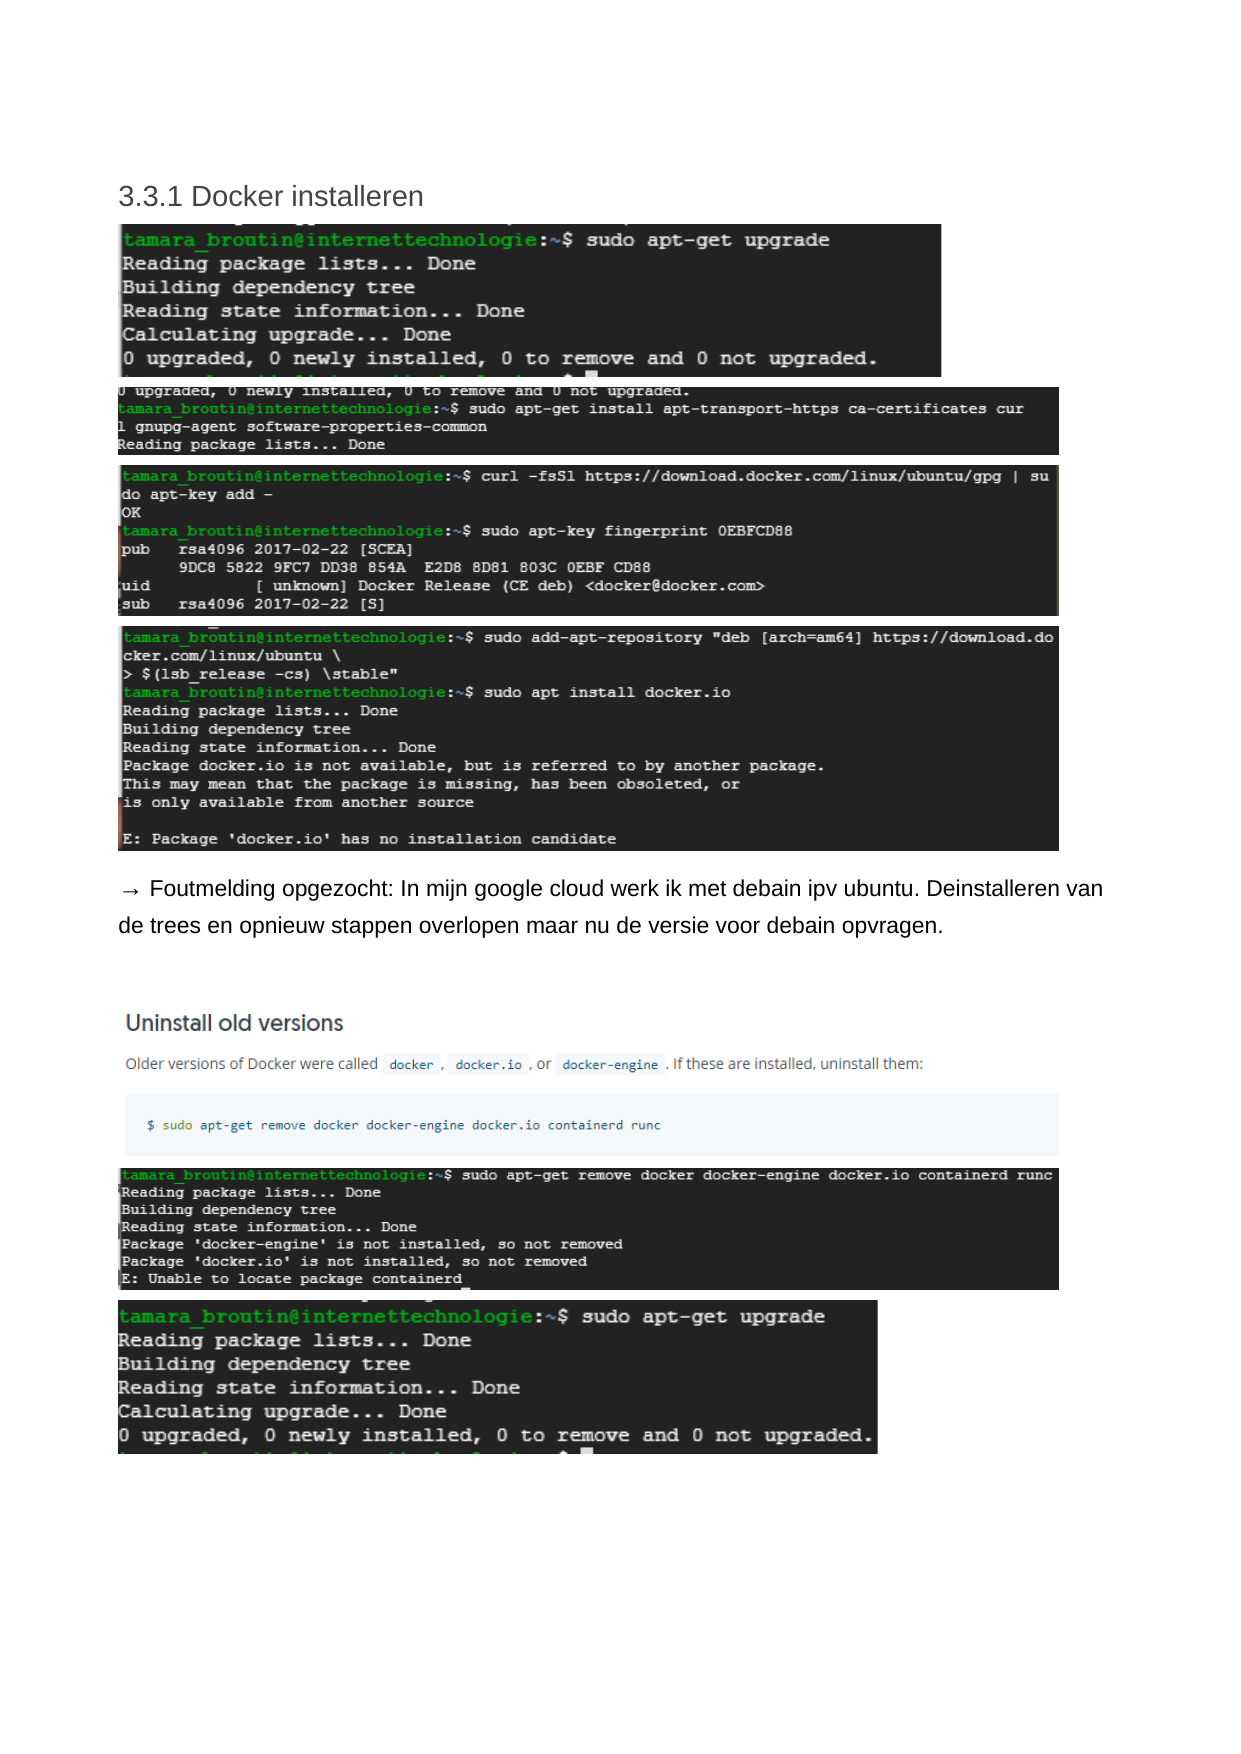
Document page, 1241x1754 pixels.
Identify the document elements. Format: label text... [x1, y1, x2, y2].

picture [118, 1300, 878, 1454]
picture [118, 224, 942, 377]
subtitle 3.3.1 Docker installeren [118, 179, 1122, 212]
picture [118, 387, 1059, 455]
picture [118, 995, 1059, 1158]
picture [118, 465, 1059, 616]
picture [118, 1168, 1059, 1290]
text → Foutmelding opgezocht: In mijn google cloud werk ik met debain ipv ubuntu. Deinstalleren van de trees en opnieuw stappen overlopen maar nu de versie voor debain opvragen. [118, 873, 1122, 938]
picture [118, 626, 1059, 851]
